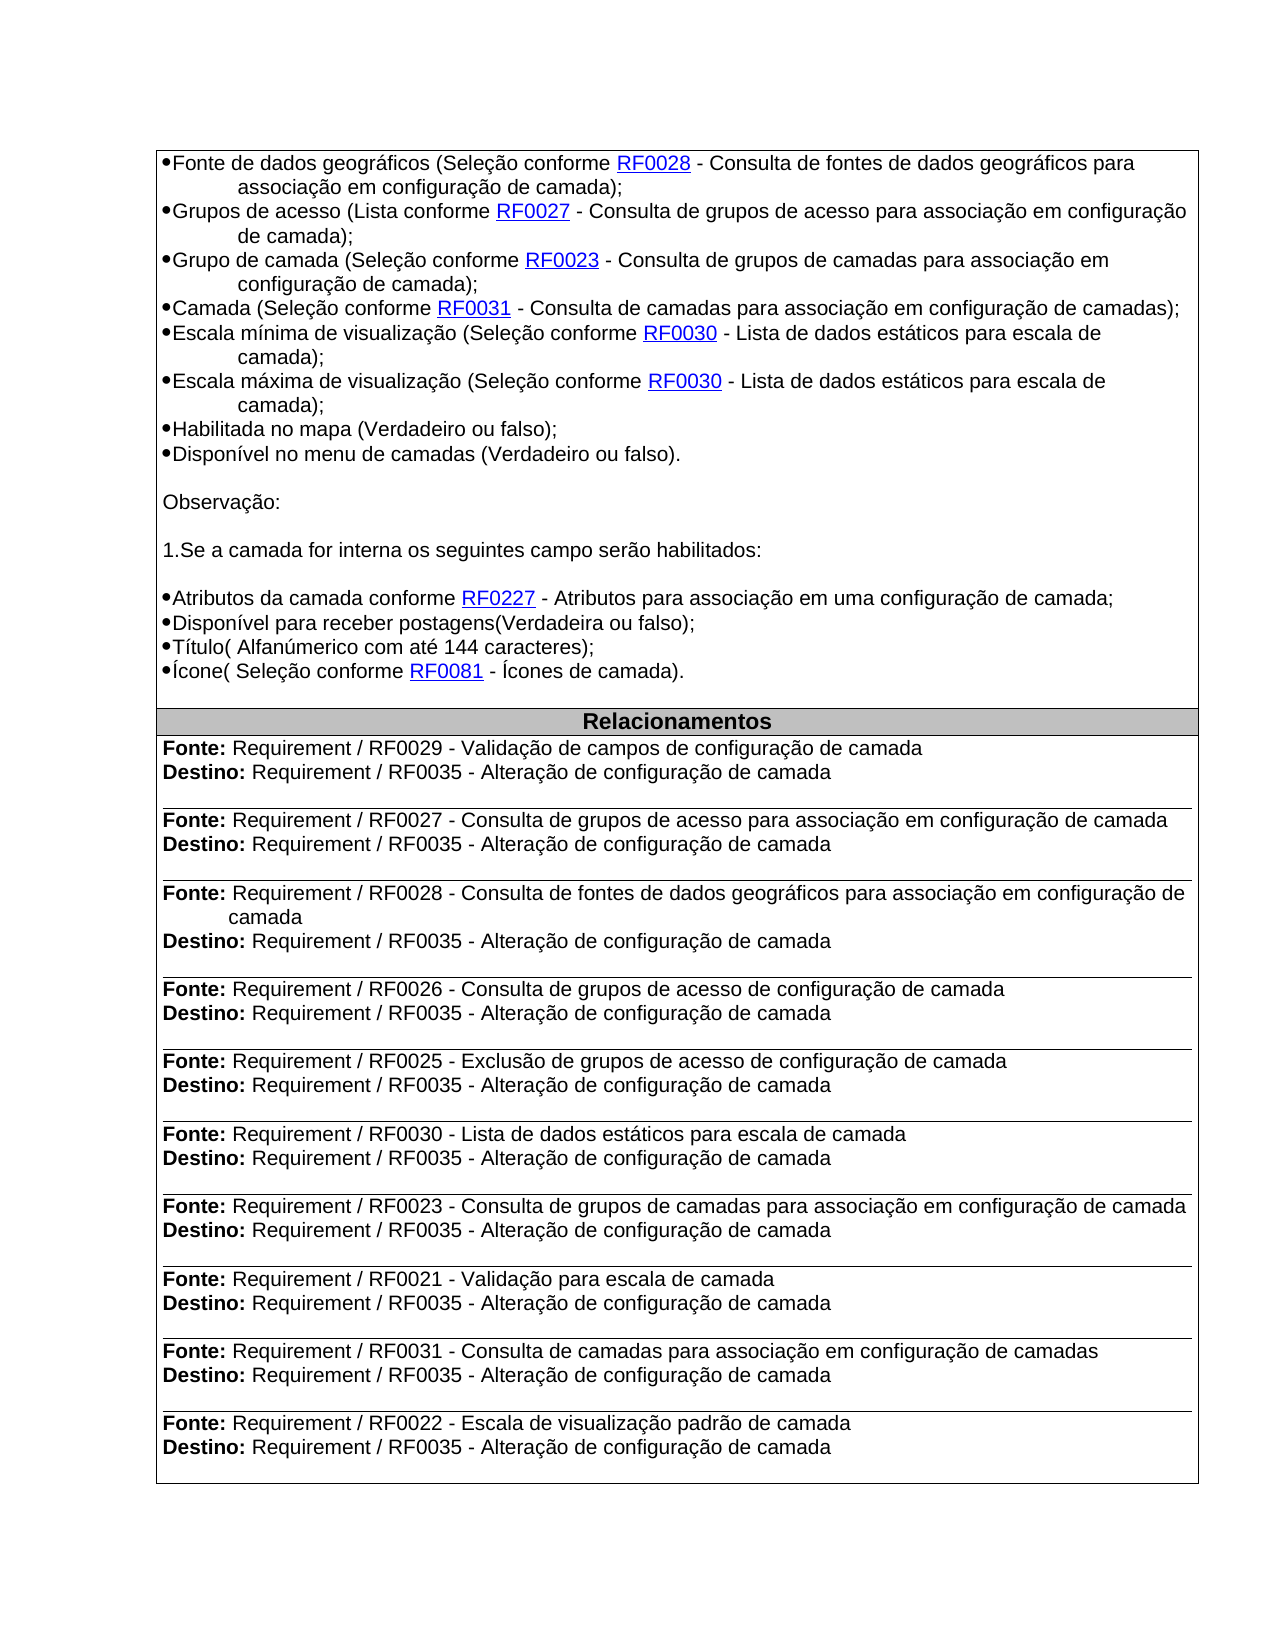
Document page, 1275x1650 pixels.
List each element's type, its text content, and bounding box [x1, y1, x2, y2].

table_cell Fonte: Requirement / RF0026 - Consulta de grupos de acesso de configuração de camada Destino: Requirement / RF0035 - Alteração de configuração de camada [163, 978, 1192, 1049]
table_header Fonte: Requirement / RF0029 - Validação de campos de configuração de camada Destino: Requirement / RF0035 - Alteração de configuração de camada [163, 736, 1192, 808]
table_cell [157, 736, 1198, 1483]
table_cell Fonte: Requirement / RF0021 - Validação para escala de camada Destino: Requirement / RF0035 - Alteração de configuração de camada [163, 1267, 1192, 1338]
table_cell Fonte: Requirement / RF0025 - Exclusão de grupos de acesso de configuração de camada Destino: Requirement / RF0035 - Alteração de configuração de camada [163, 1050, 1192, 1121]
table_cell O sistema deve permitir ao usuário alterar o cadastro de uma configuração de camada com os seguintes campos: Fonte de dados geográficos (Seleção conforme RF0028 - Consulta de fontes de dados geográficos para associação em configuração de camada); Grupos de acesso (Lista conforme RF0027 - Consulta de grupos de acesso para associação em configuração de camada); Grupo de camada (Seleção conforme RF0023 - Consulta de grupos de camadas para associação em configuração de camada); Camada (Seleção conforme RF0031 - Consulta de camadas para associação em configuração de camadas); Escala mínima de visualização (Seleção conforme RF0030 - Lista de dados estáticos para escala de camada); Escala máxima de visualização (Seleção conforme RF0030 - Lista de dados estáticos para escala de camada); Habilitada no mapa (Verdadeiro ou falso); Disponível no menu de camadas (Verdadeiro ou falso). Observação: Se a camada for interna os seguintes campo serão habilitados: Atributos da camada conforme RF0227 - Atributos para associação em uma configuração de camada; Disponível para receber postagens(Verdadeira ou falso); Título( Alfanúmerico com até 144 caracteres); Ícone( Seleção conforme RF0081 - Ícones de camada). [157, 151, 1198, 708]
table_cell Relacionamentos [157, 709, 1198, 735]
table_cell Fonte: Requirement / RF0031 - Consulta de camadas para associação em configuração de camadas Destino: Requirement / RF0035 - Alteração de configuração de camada [163, 1339, 1192, 1411]
table_cell Fonte: Requirement / RF0023 - Consulta de grupos de camadas para associação em configuração de camada Destino: Requirement / RF0035 - Alteração de configuração de camada [163, 1195, 1192, 1266]
table_cell Fonte: Requirement / RF0027 - Consulta de grupos de acesso para associação em configuração de camada Destino: Requirement / RF0035 - Alteração de configuração de camada [163, 809, 1192, 880]
table_cell Fonte: Requirement / RF0028 - Consulta de fontes de dados geográficos para associação em configuração de camada Destino: Requirement / RF0035 - Alteração de configuração de camada [163, 881, 1192, 976]
table_cell Fonte: Requirement / RF0030 - Lista de dados estáticos para escala de camada Destino: Requirement / RF0035 - Alteração de configuração de camada [163, 1122, 1192, 1193]
table_cell Fonte: Requirement / RF0022 - Escala de visualização padrão de camada Destino: Requirement / RF0035 - Alteração de configuração de camada [163, 1412, 1192, 1483]
